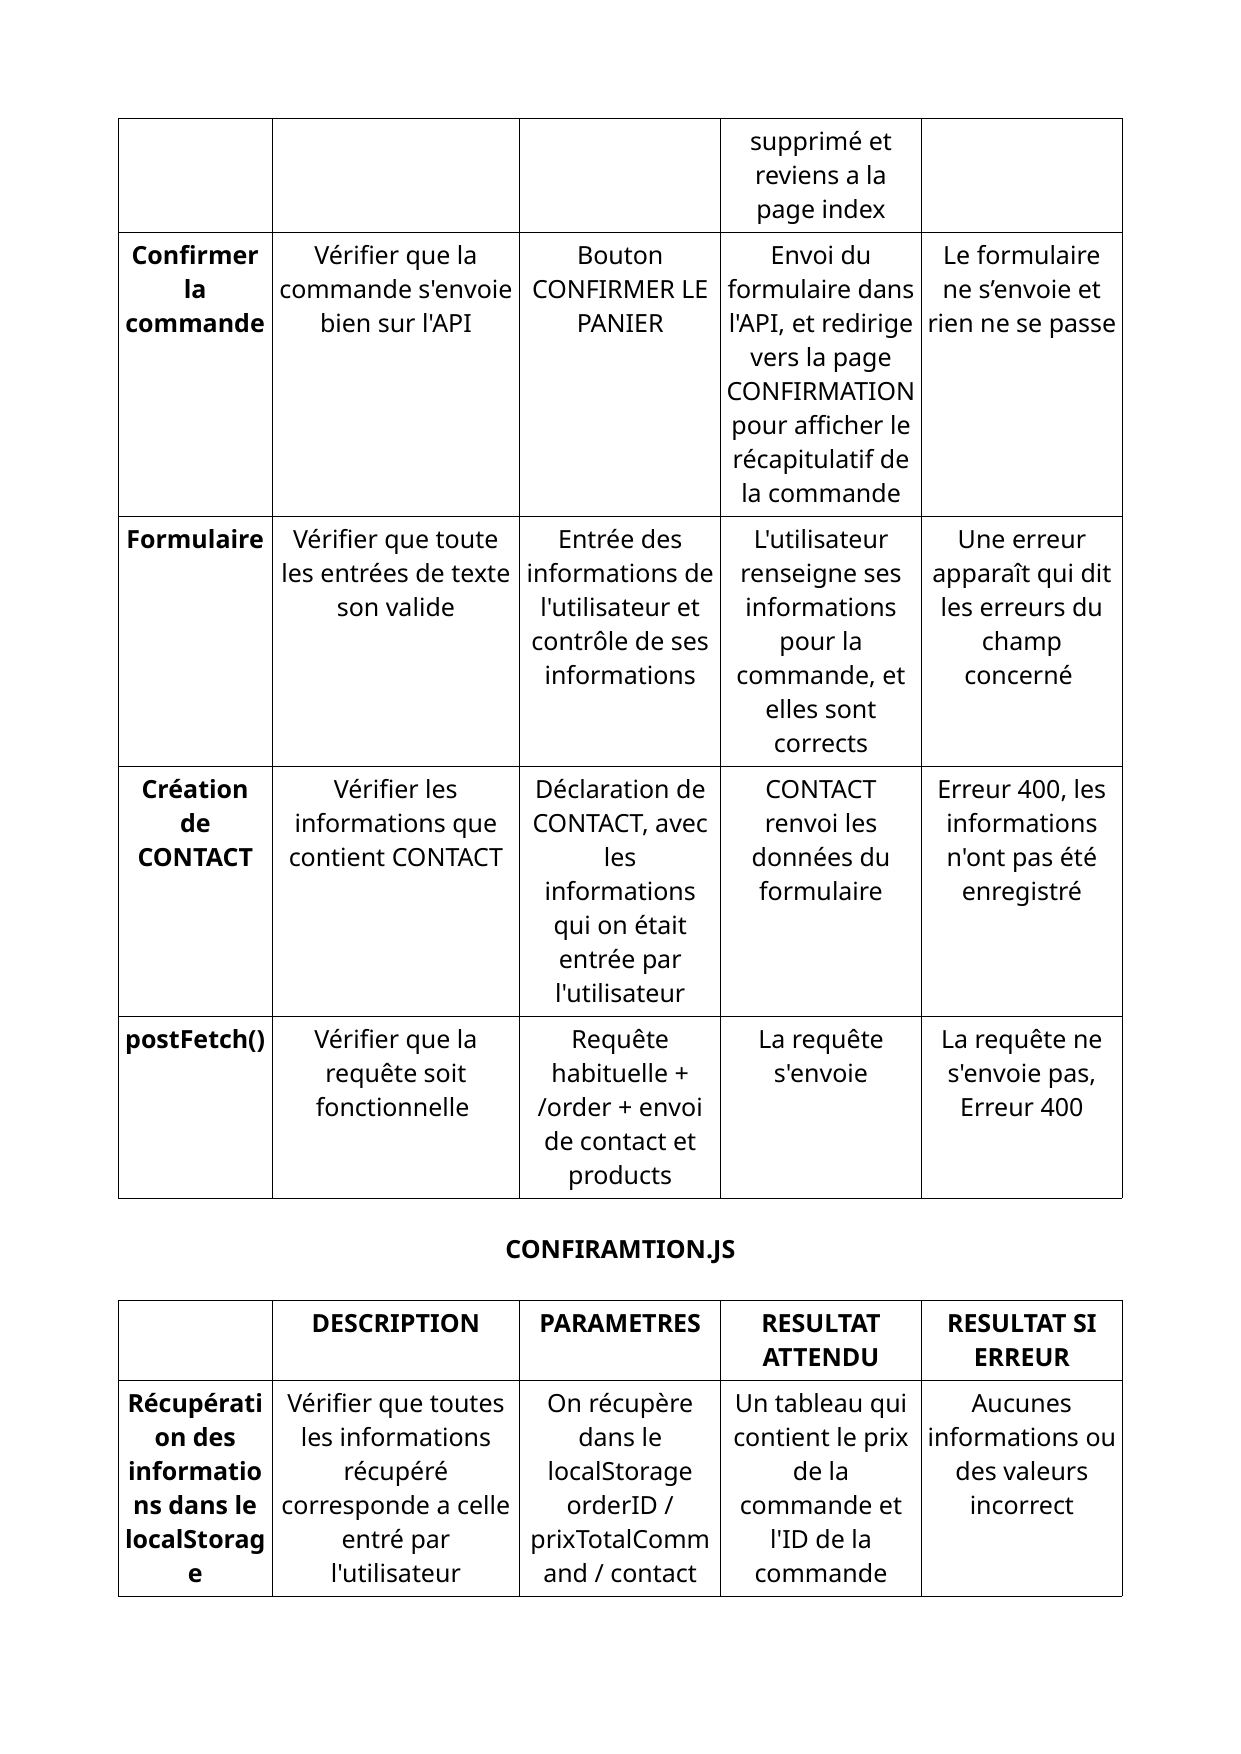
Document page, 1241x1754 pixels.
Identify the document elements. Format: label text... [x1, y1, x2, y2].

table_cell Vérifier que la requête soit fonctionnelle [273, 1017, 519, 1198]
text CONFIRAMTION.JS [118, 1232, 1122, 1266]
table_cell Vérifier que toute les entrées de texte son valide [273, 517, 519, 766]
table_cell Récupération des informations dans le localStorage [119, 1381, 272, 1596]
table_cell Le formulaire ne s’envoie et rien ne se passe [922, 233, 1122, 516]
table_cell [922, 119, 1122, 232]
table_cell Vérifier les informations que contient CONTACT [273, 767, 519, 1016]
table_cell Un tableau qui contient le prix de la commande et l'ID de la commande [721, 1381, 921, 1596]
table_cell [520, 119, 720, 232]
table_cell [119, 119, 272, 232]
table_cell Confirmer la commande [119, 233, 272, 516]
table_cell Erreur 400, les informations n'ont pas été enregistré [922, 767, 1122, 1016]
table_cell Vérifier que la commande s'envoie bien sur l'API [273, 233, 519, 516]
table_cell CONTACT renvoi les données du formulaire [721, 767, 921, 1016]
table_cell Déclaration de CONTACT, avec les informations qui on était entrée par l'utilisateur [520, 767, 720, 1016]
table_cell Entrée des informations de l'utilisateur et contrôle de ses informations [520, 517, 720, 766]
table_header RESULTAT ATTENDU [721, 1301, 921, 1380]
table_cell supprimé et reviens a la page index [721, 119, 921, 232]
table_cell La requête ne s'envoie pas, Erreur 400 [922, 1017, 1122, 1198]
table_header DESCRIPTION [273, 1301, 519, 1380]
table_cell L'utilisateur renseigne ses informations pour la commande, et elles sont corrects [721, 517, 921, 766]
table_header [119, 1301, 272, 1380]
table_cell Formulaire [119, 517, 272, 766]
table_cell Une erreur apparaît qui dit les erreurs du champ concerné [922, 517, 1122, 766]
table_cell Création de CONTACT [119, 767, 272, 1016]
table_cell Envoi du formulaire dans l'API, et redirige vers la page CONFIRMATION pour afficher le récapitulatif de la commande [721, 233, 921, 516]
table_cell [273, 119, 519, 232]
table_header RESULTAT SI ERREUR [922, 1301, 1122, 1380]
table_cell La requête s'envoie [721, 1017, 921, 1198]
table_cell Requête habituelle + /order + envoi de contact et products [520, 1017, 720, 1198]
table_header PARAMETRES [520, 1301, 720, 1380]
table_cell Aucunes informations ou des valeurs incorrect [922, 1381, 1122, 1596]
table_cell On récupère dans le localStorage orderID / prixTotalCommand / contact [520, 1381, 720, 1596]
table_cell postFetch() [119, 1017, 272, 1198]
table_cell Bouton CONFIRMER LE PANIER [520, 233, 720, 516]
table_cell Vérifier que toutes les informations récupéré corresponde a celle entré par l'utilisateur [273, 1381, 519, 1596]
